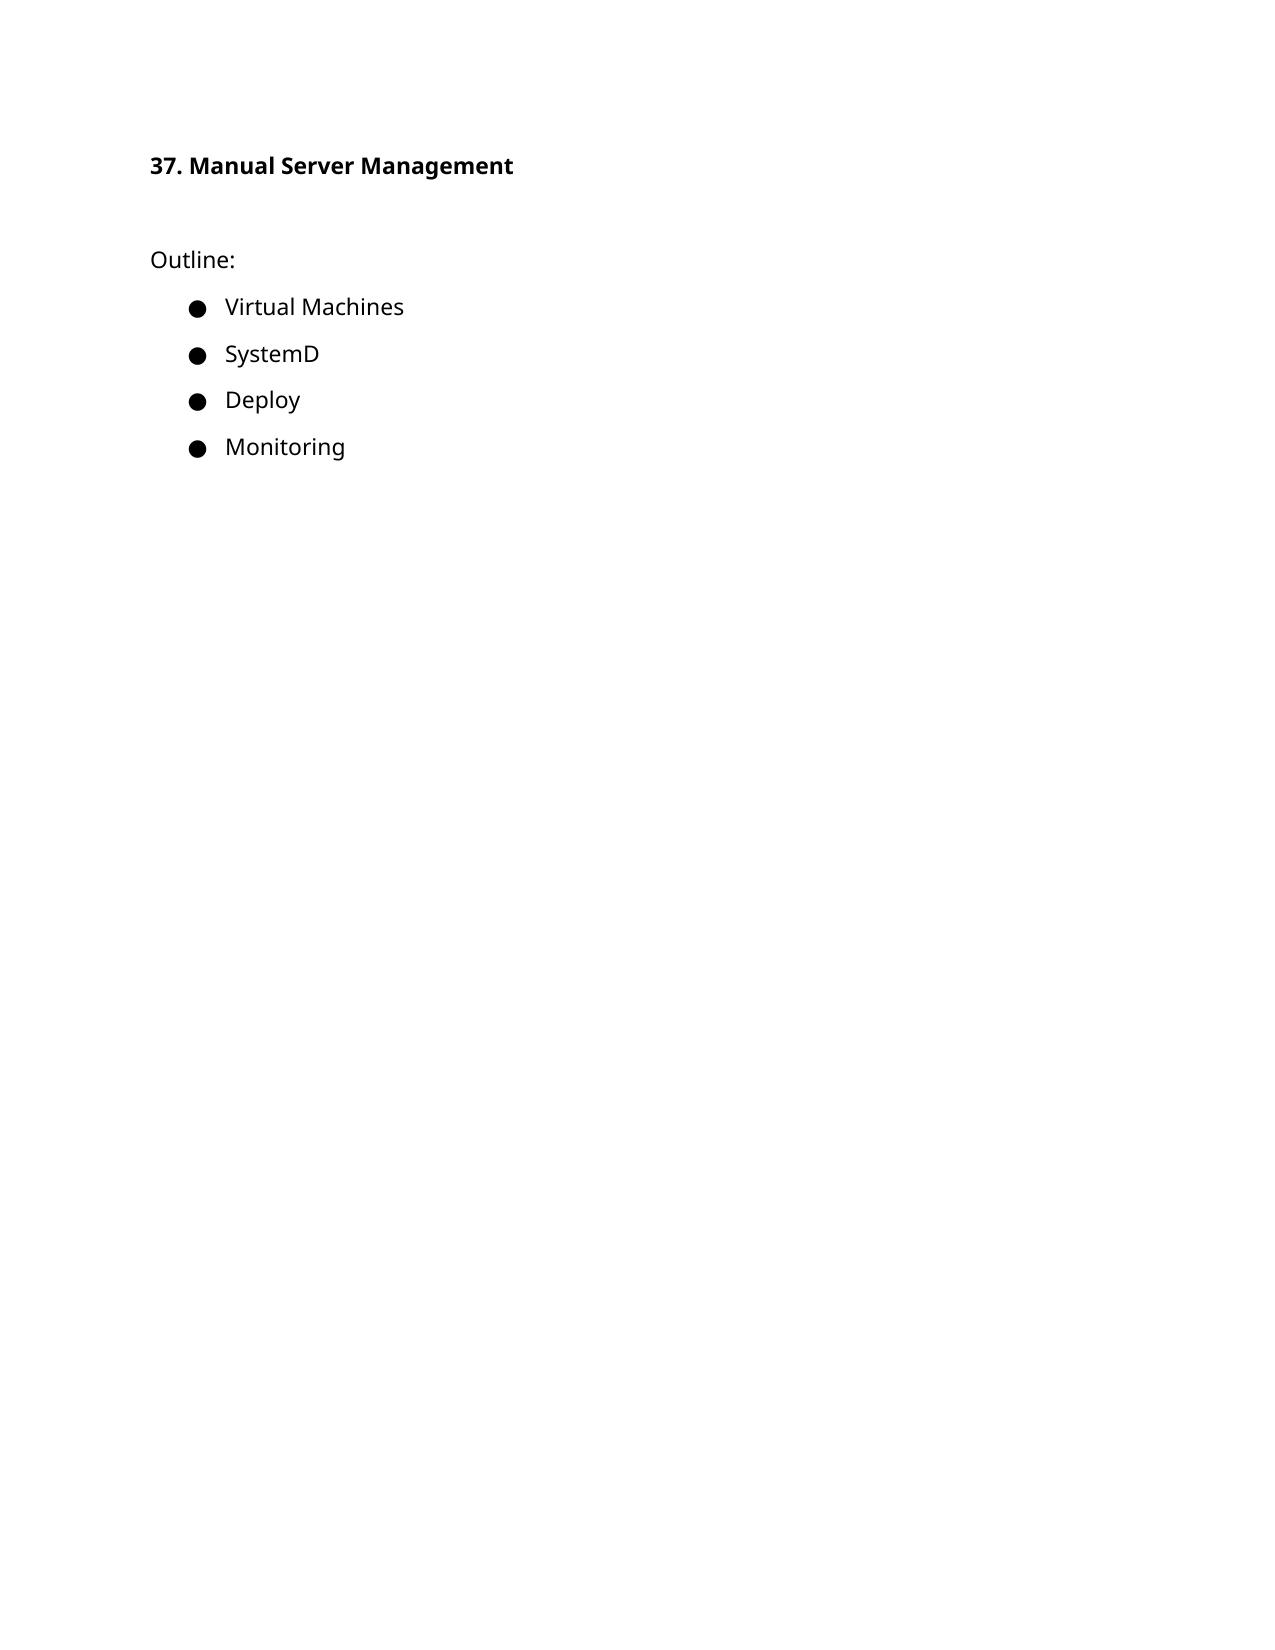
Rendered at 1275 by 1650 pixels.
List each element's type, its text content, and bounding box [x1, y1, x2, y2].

list Deploy [187, 384, 1125, 416]
list SystemD [187, 337, 1125, 369]
text 37. Manual Server Management [150, 150, 1125, 181]
text Outline: [150, 244, 1125, 275]
list Monitoring [187, 431, 1125, 462]
list Virtual Machines [187, 291, 1125, 322]
